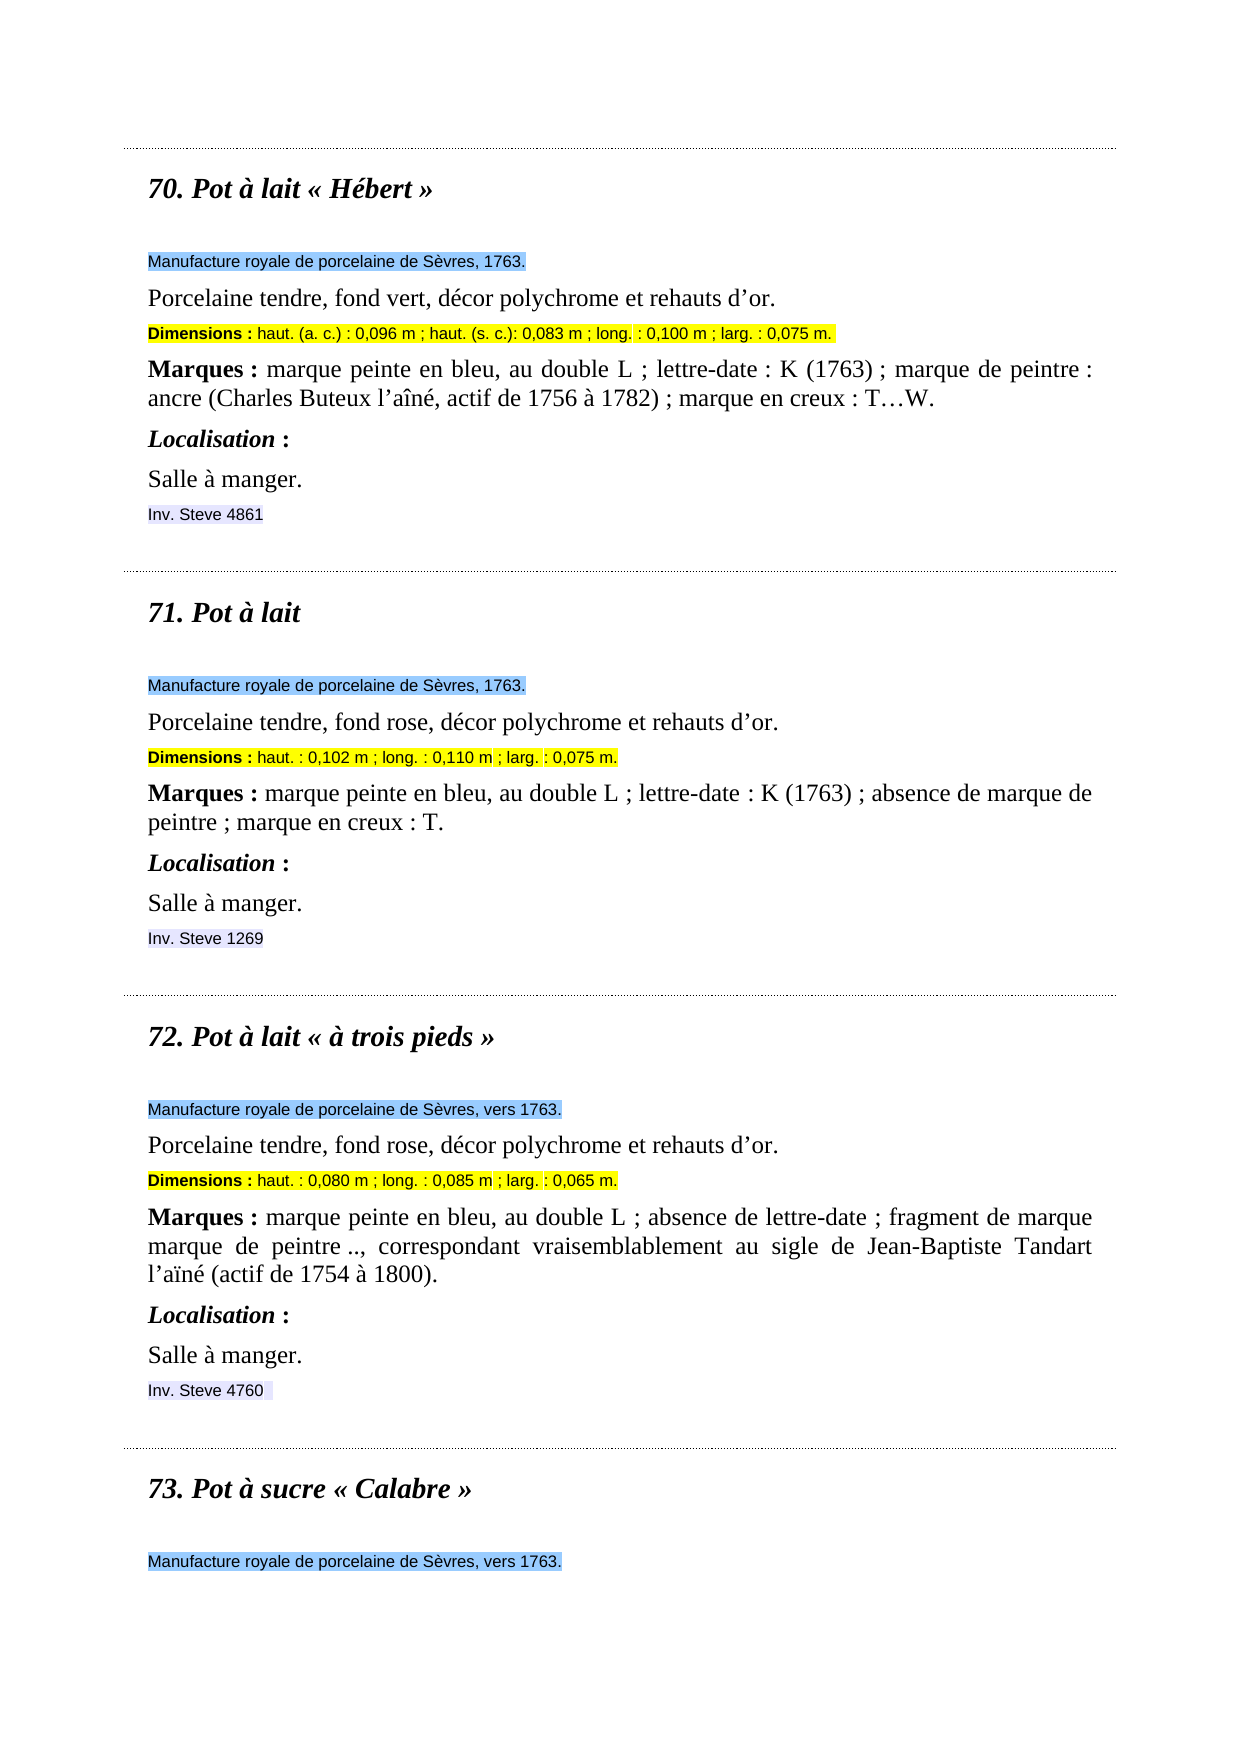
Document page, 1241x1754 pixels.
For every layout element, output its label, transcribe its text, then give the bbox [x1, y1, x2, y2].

text Manufacture royale de porcelaine de Sèvres, 1763. [526, 676, 1093, 695]
text Dimensions : haut. : 0,080 m ; long. : 0,085 m ; larg. : 0,065 m. [618, 1171, 1093, 1190]
text Salle à manger. [148, 464, 1093, 493]
text Salle à manger. [148, 1341, 1093, 1369]
text Dimensions : haut. : 0,102 m ; long. : 0,110 m ; larg. : 0,075 m. [148, 747, 1093, 767]
subtitle Pot à sucre « Calabre » [124, 1448, 1116, 1528]
text Marques : marque peinte en bleu, au double L ; lettre-date : K (1763) ; marque de peintre : ancre (Charles Buteux l’aîné, actif de 1756 à 1782) ; marque en creux : T…W. [148, 354, 1093, 412]
text Dimensions : haut. (a. c.) : 0,096 m ; haut. (s. c.): 0,083 m ; long. : 0,100 m ; larg. : 0,075 m. [836, 324, 1093, 343]
text Localisation : [148, 1300, 1093, 1329]
subtitle Pot à lait [124, 571, 1116, 652]
text Marques : marque peinte en bleu, au double L ; absence de lettre-date ; fragment de marque marque de peintre .., correspondant vraisemblablement au sigle de Jean-Baptiste Tandart l’aïné (actif de 1754 à 1800). [148, 1202, 1093, 1288]
text Inv. Steve 4861 [263, 505, 1093, 524]
text Porcelaine tendre, fond rose, décor polychrome et rehauts d’or. [148, 1131, 1093, 1159]
text Inv. Steve 1269 [263, 929, 1093, 948]
text Manufacture royale de porcelaine de Sèvres, vers 1763. [562, 1552, 1093, 1571]
text Localisation : [148, 848, 1093, 876]
text Salle à manger. [148, 888, 1093, 917]
subtitle Pot à lait « à trois pieds » [124, 995, 1116, 1076]
text Porcelaine tendre, fond vert, décor polychrome et rehauts d’or. [148, 283, 1093, 312]
text Porcelaine tendre, fond rose, décor polychrome et rehauts d’or. [148, 707, 1093, 736]
text Localisation : [148, 424, 1093, 453]
text Manufacture royale de porcelaine de Sèvres, vers 1763. [562, 1100, 1093, 1119]
text Marques : marque peinte en bleu, au double L ; lettre-date : K (1763) ; absence de marque de peintre ; marque en creux : T. [148, 778, 1093, 836]
text Manufacture royale de porcelaine de Sèvres, 1763. [526, 252, 1093, 271]
subtitle Pot à lait « Hébert » [124, 148, 1116, 228]
text Inv. Steve 4760 [273, 1381, 1093, 1400]
